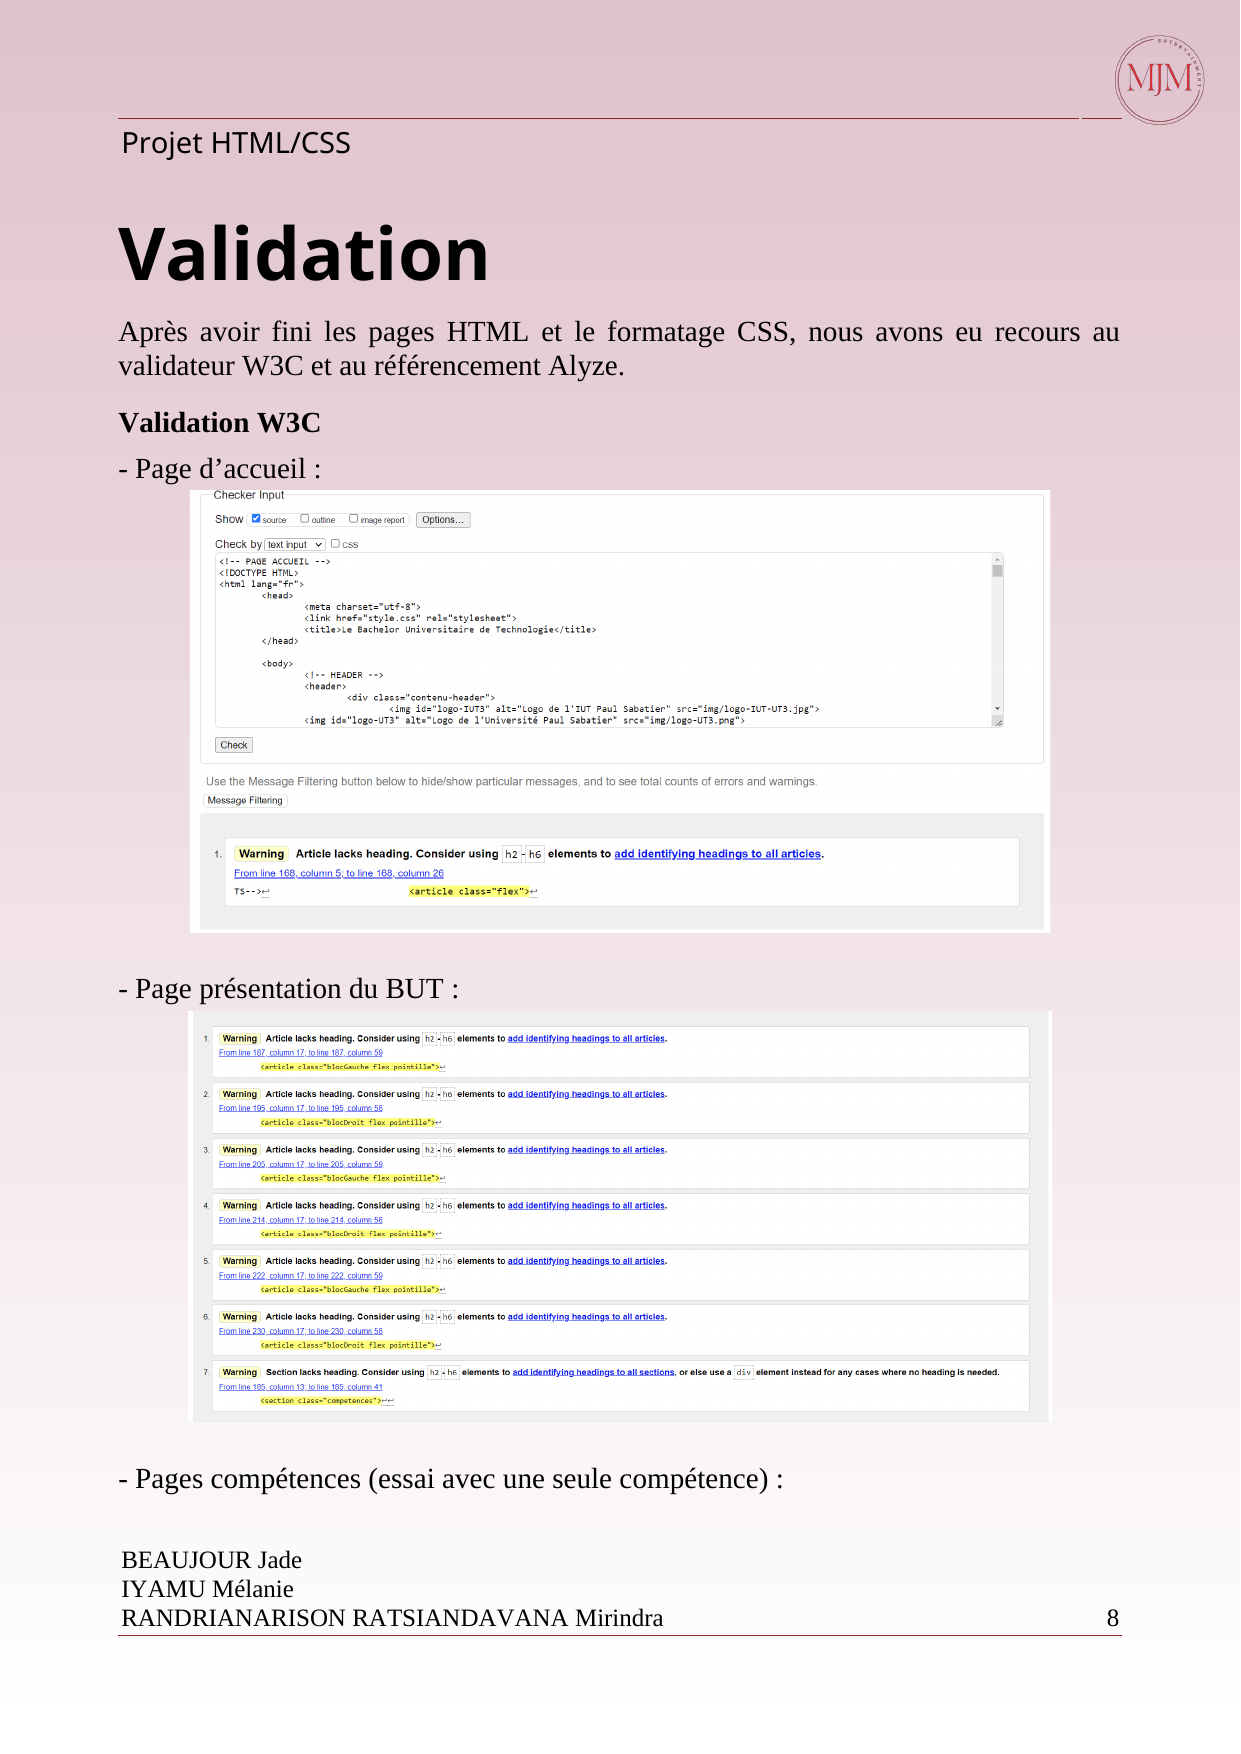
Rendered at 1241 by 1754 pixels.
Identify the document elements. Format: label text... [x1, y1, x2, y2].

subtitle Validation [118, 202, 1122, 302]
picture [188, 1011, 1053, 1422]
subtitle Validation W3C [118, 405, 1122, 438]
text - Page présentation du BUT : [118, 972, 1122, 1005]
text - Page d’accueil : [118, 451, 1122, 484]
picture [1082, 2, 1238, 158]
picture [189, 490, 1051, 933]
text Après avoir fini les pages HTML et le formatage CSS, nous avons eu recours au validateur W3C et au référencement Alyze. [118, 314, 1122, 381]
text - Pages compétences (essai avec une seule compétence) : [118, 1461, 1122, 1494]
